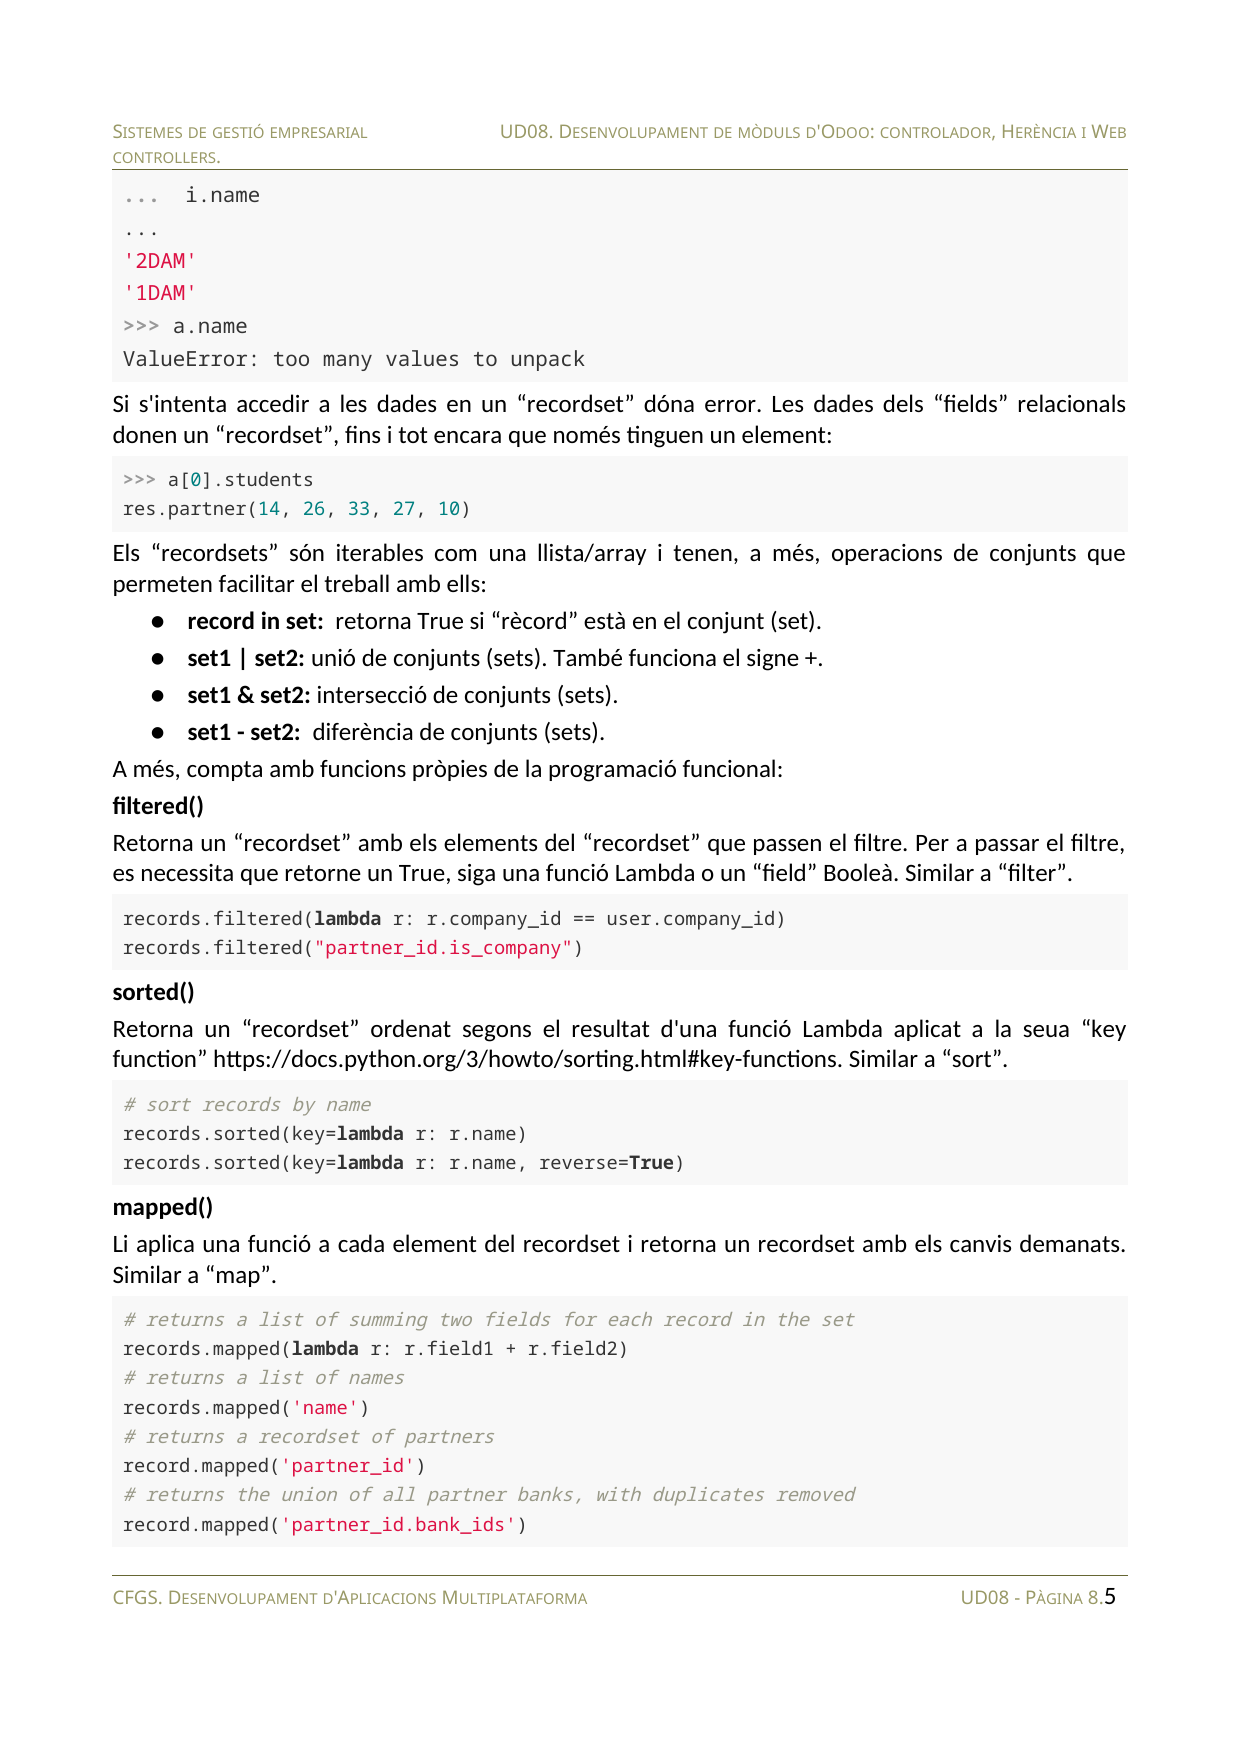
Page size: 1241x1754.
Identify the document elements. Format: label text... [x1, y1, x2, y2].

text sorted() [112, 976, 1128, 1006]
table_header ... i.name ... '2DAM' '1DAM' >>> a.name ValueError: too many values to unpack [112, 170, 1128, 382]
text Retorna un “recordset” amb els elements del “recordset” que passen el filtre. Per a passar el filtre, es necessita que retorne un True, siga una funció Lambda o un “field” Booleà. Similar a “filter”. [112, 827, 1128, 888]
text Si s'intenta accedir a les dades en un “recordset” dóna error. Les dades dels “fields” relacionals donen un “recordset”, fins i tot encara que només tinguen un element: [112, 388, 1128, 449]
list set1 | set2: unió de conjunts (sets). També funciona el signe +. [150, 642, 1128, 672]
text filtered() [112, 790, 1128, 820]
text Li aplica una funció a cada element del recordset i retorna un recordset amb els canvis demanats. Similar a “map”. [112, 1228, 1128, 1289]
text A més, compta amb funcions pròpies de la programació funcional: [112, 753, 1128, 783]
text Retorna un “recordset” ordenat segons el resultat d'una funció Lambda aplicat a la seua “key function” https://docs.python.org/3/howto/sorting.html#key-functions. Similar a “sort”. [112, 1013, 1128, 1074]
table_header # sort records by name records.sorted(key=lambda r: r.name) records.sorted(key=lambda r: r.name, reverse=True) [112, 1080, 1128, 1185]
list set1 - set2: diferència de conjunts (sets). [150, 716, 1128, 746]
text Els “recordsets” són iterables com una llista/array i tenen, a més, operacions de conjunts que permeten facilitar el treball amb ells: [112, 537, 1128, 598]
text mapped() [112, 1191, 1128, 1222]
table_header # returns a list of summing two fields for each record in the set records.mapped(lambda r: r.field1 + r.field2) # returns a list of names records.mapped('name') # returns a recordset of partners record.mapped('partner_id') # returns the union of all partner banks, with duplicates removed record.mapped('partner_id.bank_ids') [112, 1296, 1128, 1547]
list record in set: retorna True si “rècord” està en el conjunt (set). [150, 605, 1128, 636]
table_header >>> a[0].students res.partner(14, 26, 33, 27, 10) [112, 456, 1128, 532]
table_header records.filtered(lambda r: r.company_id == user.company_id) records.filtered("partner_id.is_company") [112, 894, 1128, 970]
list set1 & set2: intersecció de conjunts (sets). [150, 679, 1128, 709]
